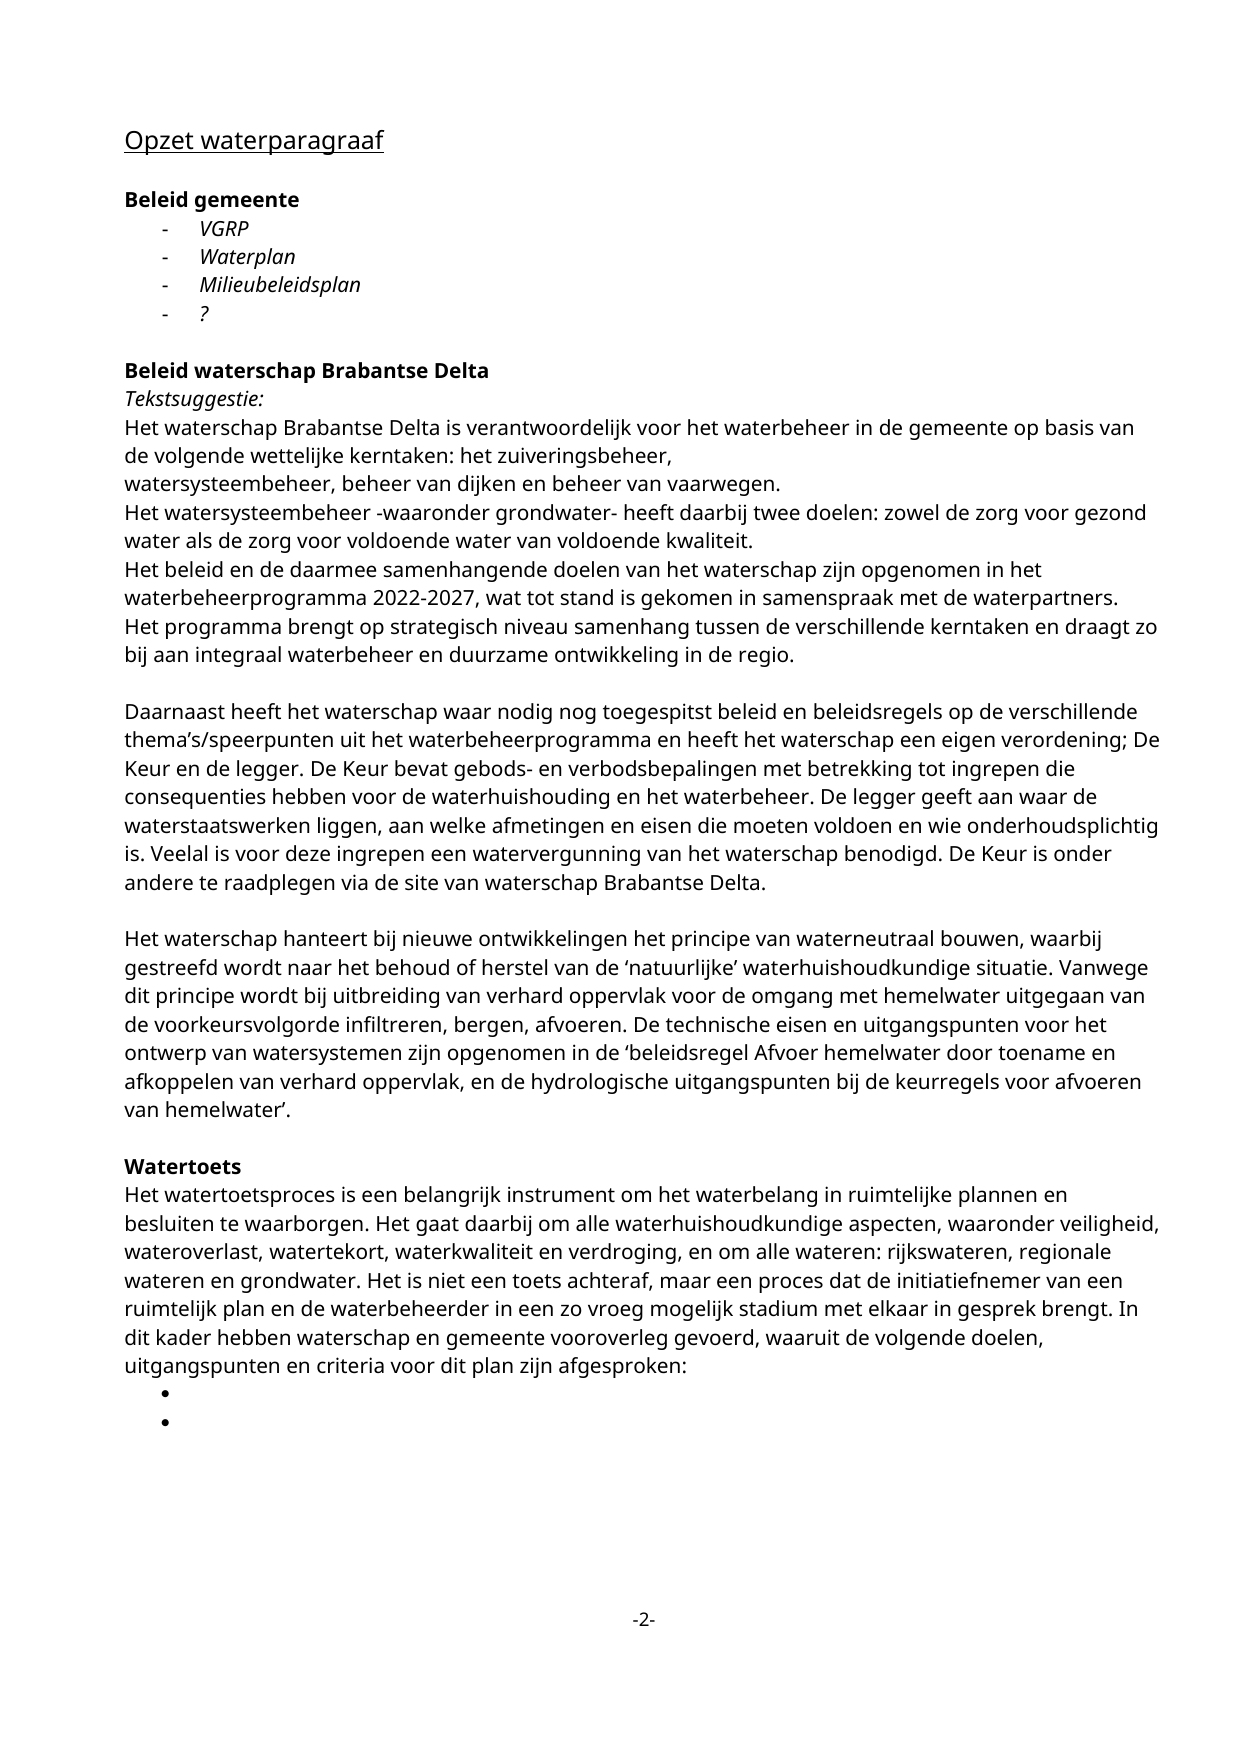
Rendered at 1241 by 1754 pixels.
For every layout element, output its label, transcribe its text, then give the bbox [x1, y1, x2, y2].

text Opzet waterparagraaf [124, 123, 1163, 157]
list VGRP [162, 214, 1163, 242]
text Het programma brengt op strategisch niveau samenhang tussen de verschillende kerntaken en draagt zo bij aan integraal waterbeheer en duurzame ontwikkeling in de regio. [124, 612, 1163, 669]
text Het waterschap Brabantse Delta is verantwoordelijk voor het waterbeheer in de gemeente op basis van de volgende wettelijke kerntaken: het zuiveringsbeheer, [124, 413, 1163, 469]
list ? [162, 299, 1163, 327]
text Beleid waterschap Brabantse Delta [124, 356, 1163, 384]
text Het waterschap hanteert bij nieuwe ontwikkelingen het principe van waterneutraal bouwen, waarbij gestreefd wordt naar het behoud of herstel van de ‘natuurlijke’ waterhuishoudkundige situatie. Vanwege dit principe wordt bij uitbreiding van verhard oppervlak voor de omgang met hemelwater uitgegaan van de voorkeursvolgorde infiltreren, bergen, afvoeren. De technische eisen en uitgangspunten voor het ontwerp van watersystemen zijn opgenomen in de ‘beleidsregel Afvoer hemelwater door toename en afkoppelen van verhard oppervlak, en de hydrologische uitgangspunten bij de keurregels voor afvoeren van hemelwater’. [124, 924, 1163, 1124]
text Het beleid en de daarmee samenhangende doelen van het waterschap zijn opgenomen in het waterbeheerprogramma 2022-2027, wat tot stand is gekomen in samenspraak met de waterpartners. [124, 555, 1163, 612]
text Beleid gemeente [124, 185, 1163, 214]
text Tekstsuggestie: [124, 384, 1163, 413]
text Het watersysteembeheer -waaronder grondwater- heeft daarbij twee doelen: zowel de zorg voor gezond water als de zorg voor voldoende water van voldoende kwaliteit. [124, 498, 1163, 555]
list Milieubeleidsplan [162, 271, 1163, 299]
text Watertoets [124, 1152, 1163, 1181]
text Daarnaast heeft het waterschap waar nodig nog toegespitst beleid en beleidsregels op de verschillende thema’s/speerpunten uit het waterbeheerprogramma en heeft het waterschap een eigen verordening; De Keur en de legger. De Keur bevat gebods- en verbodsbepalingen met betrekking tot ingrepen die consequenties hebben voor de waterhuishouding en het waterbeheer. De legger geeft aan waar de waterstaatswerken liggen, aan welke afmetingen en eisen die moeten voldoen en wie onderhoudsplichtig is. Veelal is voor deze ingrepen een watervergunning van het waterschap benodigd. De Keur is onder andere te raadplegen via de site van waterschap Brabantse Delta. [124, 697, 1163, 896]
list Waterplan [162, 242, 1163, 271]
text watersysteembeheer, beheer van dijken en beheer van vaarwegen. [124, 469, 1163, 498]
text Het watertoetsproces is een belangrijk instrument om het waterbelang in ruimtelijke plannen en besluiten te waarborgen. Het gaat daarbij om alle waterhuishoudkundige aspecten, waaronder veiligheid, wateroverlast, watertekort, waterkwaliteit en verdroging, en om alle wateren: rijkswateren, regionale wateren en grondwater. Het is niet een toets achteraf, maar een proces dat de initiatiefnemer van een ruimtelijk plan en de waterbeheerder in een zo vroeg mogelijk stadium met elkaar in gesprek brengt. In dit kader hebben waterschap en gemeente vooroverleg gevoerd, waaruit de volgende doelen, uitgangspunten en criteria voor dit plan zijn afgesproken: [124, 1181, 1163, 1379]
